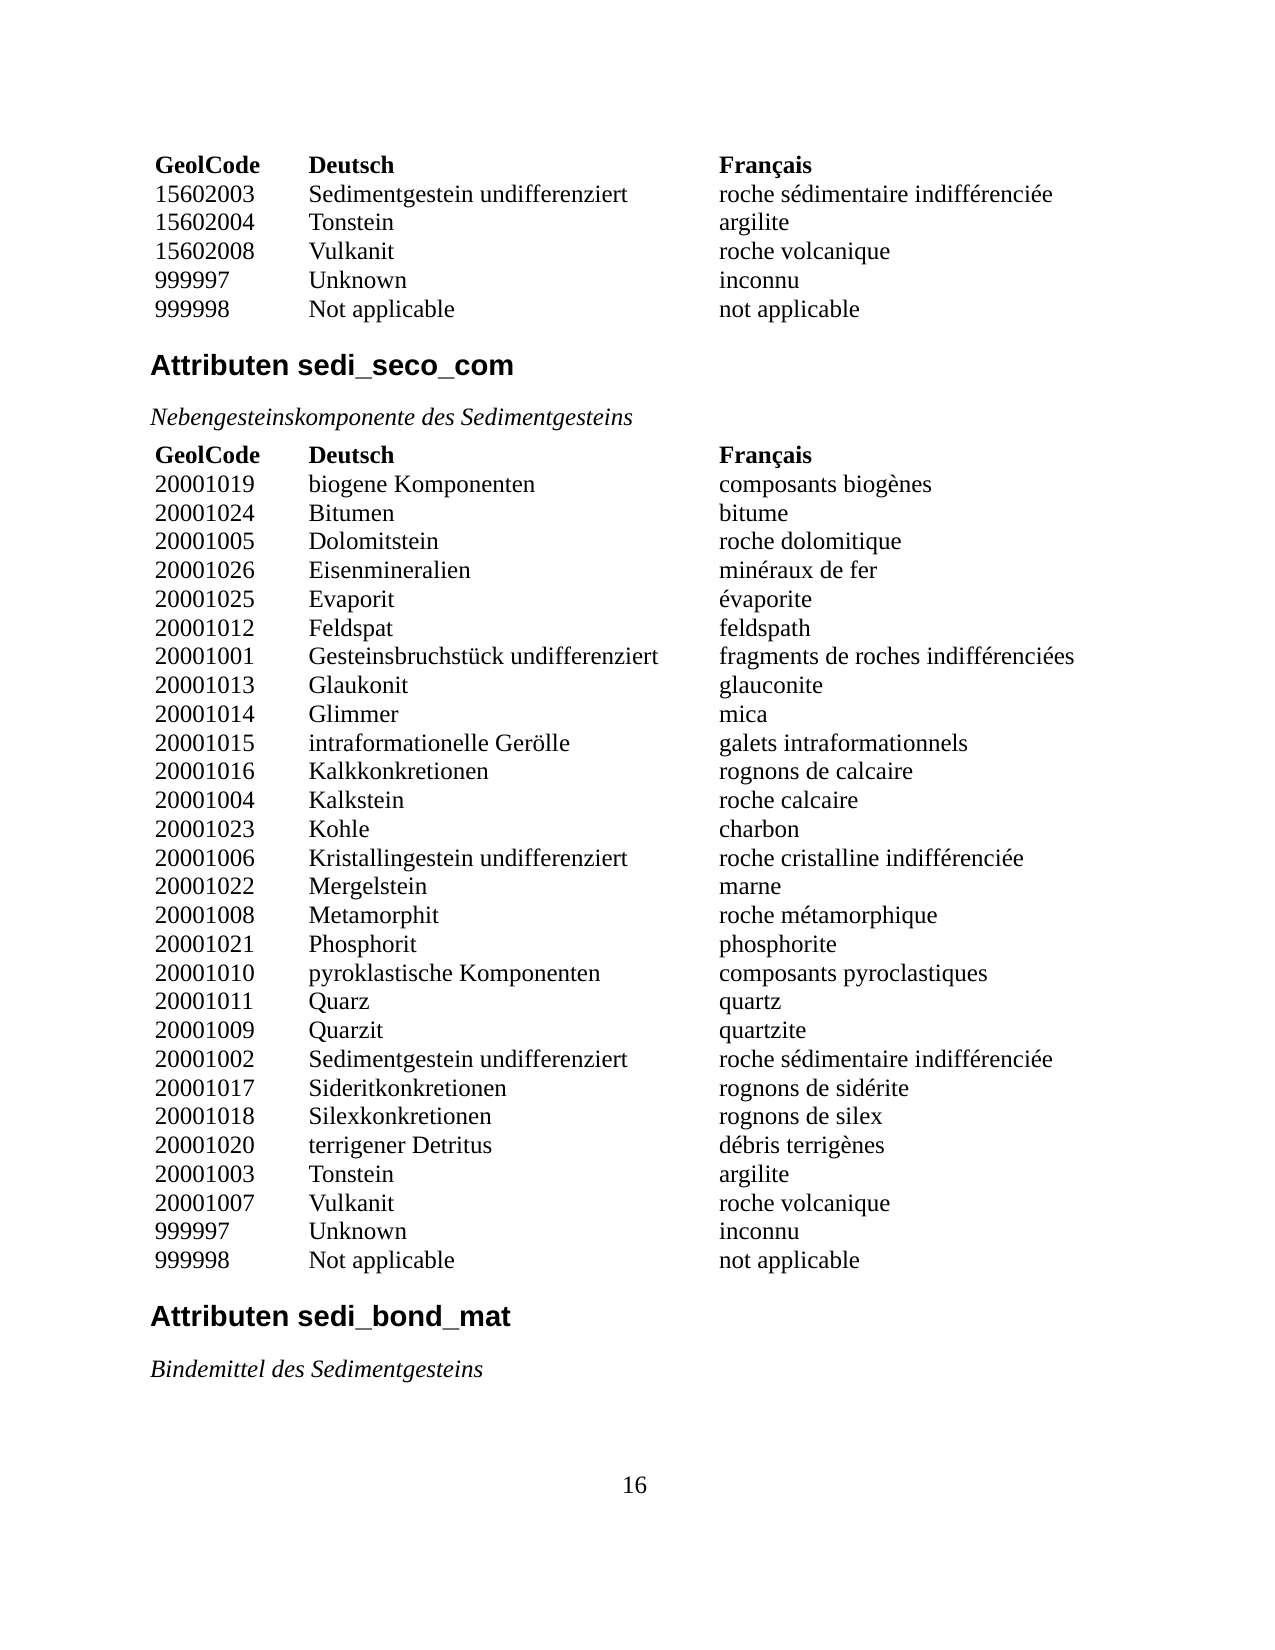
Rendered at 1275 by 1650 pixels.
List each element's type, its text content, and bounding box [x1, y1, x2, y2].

table_cell 999997 [150, 265, 304, 294]
table_cell Dolomitstein [304, 526, 714, 555]
table_cell Glaukonit [304, 670, 714, 699]
table_cell feldspath [714, 613, 1125, 641]
table_cell débris terrigènes [714, 1130, 1125, 1159]
table_cell mica [714, 699, 1125, 728]
table_cell roche sédimentaire indifférenciée [714, 179, 1125, 207]
table_cell 15602003 [150, 179, 304, 207]
table_cell 20001003 [150, 1159, 304, 1188]
table_cell Kalkkonkretionen [304, 756, 714, 785]
table_cell charbon [714, 814, 1125, 843]
table_cell Feldspat [304, 613, 714, 641]
table_cell 20001026 [150, 555, 304, 584]
table_cell 20001007 [150, 1188, 304, 1216]
table_cell 20001025 [150, 584, 304, 613]
table_cell Unknown [304, 265, 714, 294]
table_cell Evaporit [304, 584, 714, 613]
table_cell roche sédimentaire indifférenciée [714, 1044, 1125, 1073]
table_cell évaporite [714, 584, 1125, 613]
table_cell Glimmer [304, 699, 714, 728]
table_header Deutsch [304, 440, 714, 469]
table_cell Metamorphit [304, 900, 714, 929]
text Nebengesteinskomponente des Sedimentgesteins [150, 402, 1125, 431]
table_cell roche métamorphique [714, 900, 1125, 929]
table_cell not applicable [714, 294, 1125, 322]
table_header Français [714, 150, 1125, 179]
table_cell 20001004 [150, 785, 304, 814]
table_cell Quarz [304, 986, 714, 1015]
table_cell 20001006 [150, 843, 304, 871]
table_cell intraformationelle Gerölle [304, 728, 714, 756]
table_cell Tonstein [304, 1159, 714, 1188]
table_cell 20001024 [150, 498, 304, 526]
table_cell Vulkanit [304, 236, 714, 265]
table_cell glauconite [714, 670, 1125, 699]
table_cell 20001013 [150, 670, 304, 699]
table_cell 999998 [150, 294, 304, 322]
table_cell 20001015 [150, 728, 304, 756]
table_cell Phosphorit [304, 929, 714, 958]
table_cell quartz [714, 986, 1125, 1015]
table_cell pyroklastische Komponenten [304, 958, 714, 986]
table_cell Unknown [304, 1216, 714, 1245]
table_cell 20001002 [150, 1044, 304, 1073]
table_cell 20001019 [150, 469, 304, 498]
table_cell 20001020 [150, 1130, 304, 1159]
table_cell 20001021 [150, 929, 304, 958]
table_cell 20001010 [150, 958, 304, 986]
table_header GeolCode [150, 440, 304, 469]
table_cell fragments de roches indifférenciées [714, 641, 1125, 670]
table_cell roche dolomitique [714, 526, 1125, 555]
table_cell roche calcaire [714, 785, 1125, 814]
table_cell phosphorite [714, 929, 1125, 958]
table_cell 20001001 [150, 641, 304, 670]
table_cell Bitumen [304, 498, 714, 526]
subtitle Attributen sedi_bond_mat [150, 1299, 1125, 1332]
table_cell 999997 [150, 1216, 304, 1245]
table_cell argilite [714, 208, 1125, 236]
table_cell Vulkanit [304, 1188, 714, 1216]
table_cell minéraux de fer [714, 555, 1125, 584]
text Bindemittel des Sedimentgesteins [150, 1354, 1125, 1383]
table_cell Silexkonkretionen [304, 1101, 714, 1130]
table_cell 20001008 [150, 900, 304, 929]
table_cell Sedimentgestein undifferenziert [304, 179, 714, 207]
table_cell Tonstein [304, 208, 714, 236]
table_cell galets intraformationnels [714, 728, 1125, 756]
table_cell Sideritkonkretionen [304, 1073, 714, 1101]
table_cell 20001009 [150, 1015, 304, 1044]
table_header GeolCode [150, 150, 304, 179]
table_header Deutsch [304, 150, 714, 179]
table_cell argilite [714, 1159, 1125, 1188]
table_cell not applicable [714, 1245, 1125, 1274]
table_cell 15602004 [150, 208, 304, 236]
table_cell Kohle [304, 814, 714, 843]
table_cell composants pyroclastiques [714, 958, 1125, 986]
table_cell Quarzit [304, 1015, 714, 1044]
table_cell bitume [714, 498, 1125, 526]
table_cell quartzite [714, 1015, 1125, 1044]
table_cell composants biogènes [714, 469, 1125, 498]
table_cell inconnu [714, 265, 1125, 294]
table_cell biogene Komponenten [304, 469, 714, 498]
table_cell Eisenmineralien [304, 555, 714, 584]
table_cell 20001014 [150, 699, 304, 728]
table_cell 15602008 [150, 236, 304, 265]
table_cell Kalkstein [304, 785, 714, 814]
table_cell 20001016 [150, 756, 304, 785]
table_cell 999998 [150, 1245, 304, 1274]
table_cell roche volcanique [714, 1188, 1125, 1216]
table_header Français [714, 440, 1125, 469]
table_cell rognons de calcaire [714, 756, 1125, 785]
table_cell 20001011 [150, 986, 304, 1015]
table_cell Kristallingestein undifferenziert [304, 843, 714, 871]
table_cell Mergelstein [304, 871, 714, 900]
table_cell 20001022 [150, 871, 304, 900]
table_cell terrigener Detritus [304, 1130, 714, 1159]
table_cell Sedimentgestein undifferenziert [304, 1044, 714, 1073]
table_cell Gesteinsbruchstück undifferenziert [304, 641, 714, 670]
table_cell Not applicable [304, 294, 714, 322]
table_cell roche cristalline indifférenciée [714, 843, 1125, 871]
subtitle Attributen sedi_seco_com [150, 347, 1125, 381]
table_cell 20001005 [150, 526, 304, 555]
table_cell marne [714, 871, 1125, 900]
table_cell Not applicable [304, 1245, 714, 1274]
table_cell rognons de sidérite [714, 1073, 1125, 1101]
table_cell 20001023 [150, 814, 304, 843]
table_cell roche volcanique [714, 236, 1125, 265]
table_cell 20001017 [150, 1073, 304, 1101]
table_cell 20001012 [150, 613, 304, 641]
table_cell 20001018 [150, 1101, 304, 1130]
table_cell inconnu [714, 1216, 1125, 1245]
table_cell rognons de silex [714, 1101, 1125, 1130]
